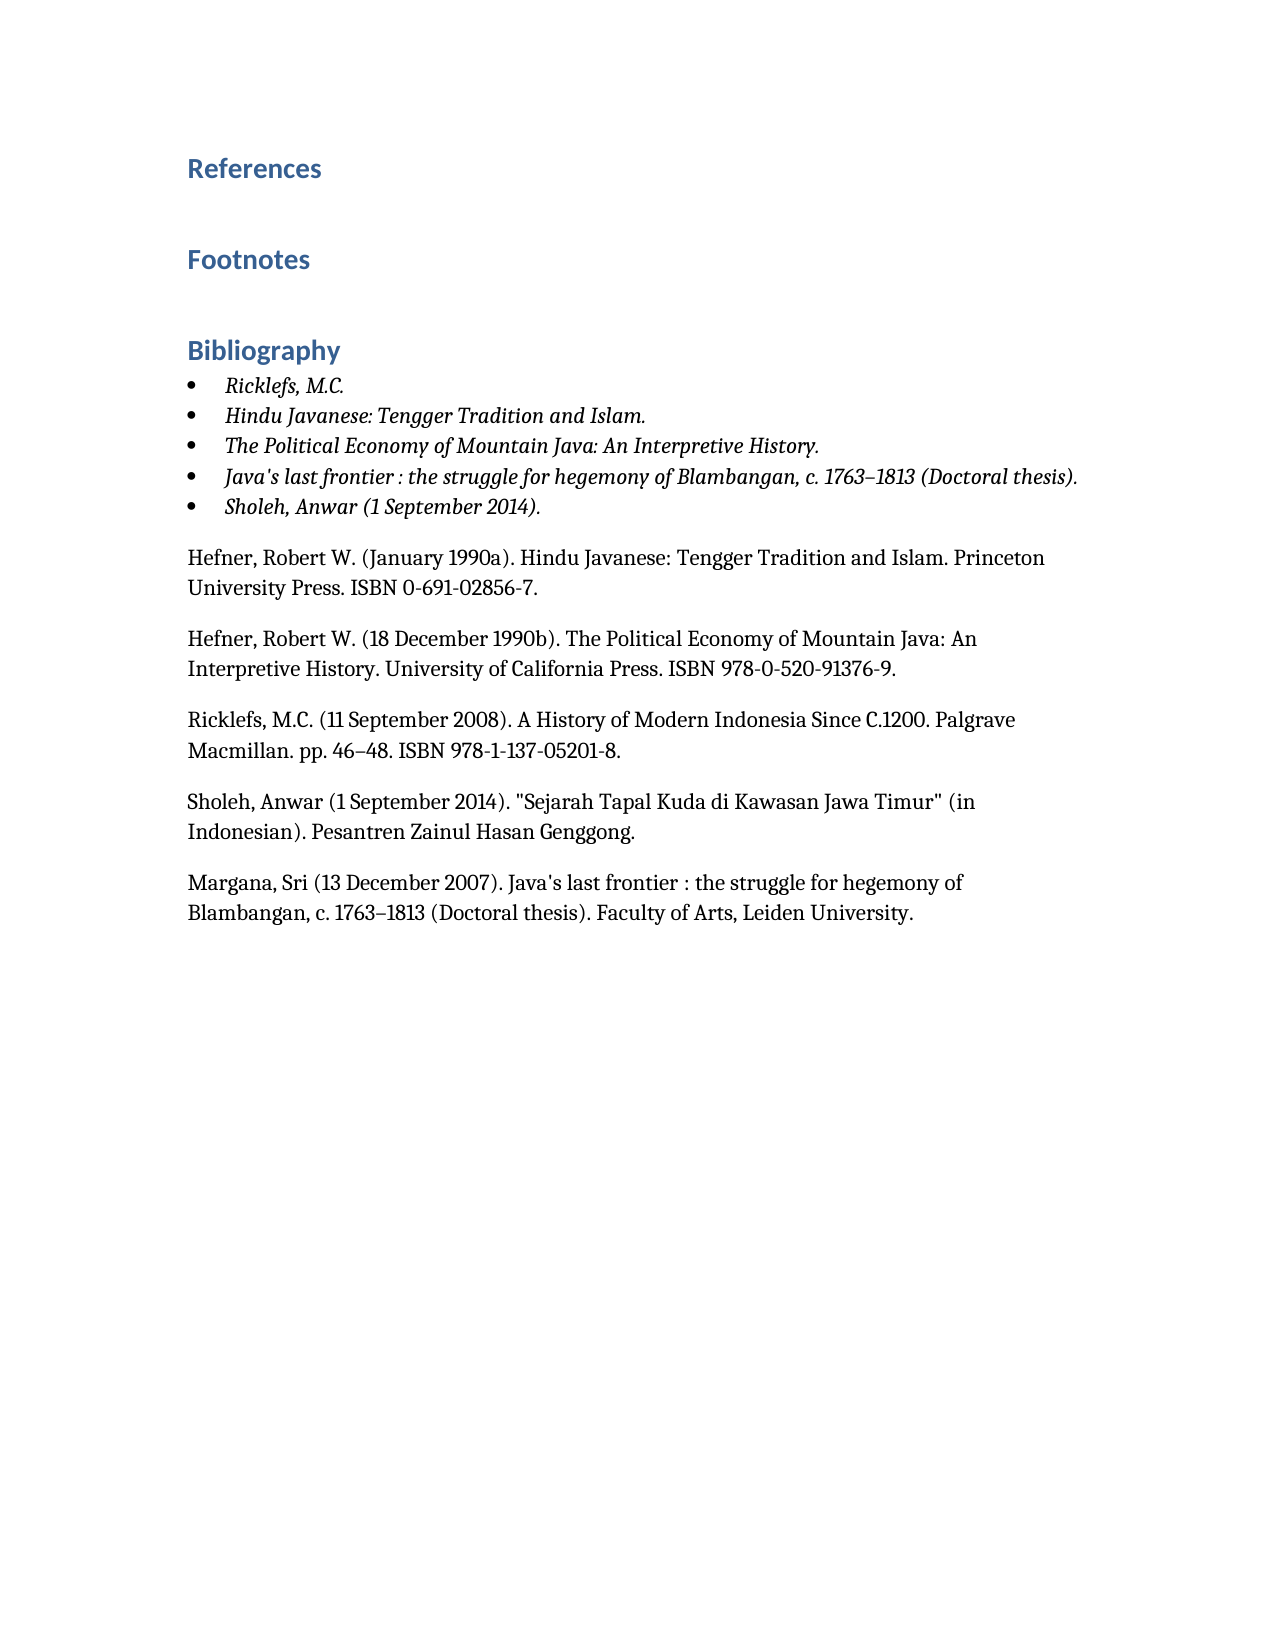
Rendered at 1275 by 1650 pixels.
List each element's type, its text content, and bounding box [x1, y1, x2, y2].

subtitle Footnotes [187, 241, 1087, 277]
text Margana, Sri (13 December 2007). Java's last frontier : the struggle for hegemony of Blambangan, c. 1763–1813 (Doctoral thesis). Faculty of Arts, Leiden University. [187, 870, 1087, 926]
text Hefner, Robert W. (January 1990a). Hindu Javanese: Tengger Tradition and Islam. Princeton University Press. ISBN 0-691-02856-7. [187, 545, 1087, 601]
list Sholeh, Anwar (1 September 2014). [187, 494, 1087, 520]
list Java's last frontier : the struggle for hegemony of Blambangan, c. 1763–1813 (Doctoral thesis). [187, 463, 1087, 490]
list Ricklefs, M.C. [187, 373, 1087, 399]
list Hindu Javanese: Tengger Tradition and Islam. [187, 403, 1087, 429]
text Ricklefs, M.C. (11 September 2008). A History of Modern Indonesia Since C.1200. Palgrave Macmillan. pp. 46–48. ISBN 978-1-137-05201-8. [187, 707, 1087, 764]
list The Political Economy of Mountain Java: An Interpretive History. [187, 433, 1087, 459]
subtitle Bibliography [187, 332, 1087, 367]
subtitle References [187, 150, 1087, 186]
text Sholeh, Anwar (1 September 2014). "Sejarah Tapal Kuda di Kawasan Jawa Timur" (in Indonesian). Pesantren Zainul Hasan Genggong. [187, 788, 1087, 845]
text Hefner, Robert W. (18 December 1990b). The Political Economy of Mountain Java: An Interpretive History. University of California Press. ISBN 978-0-520-91376-9. [187, 626, 1087, 682]
